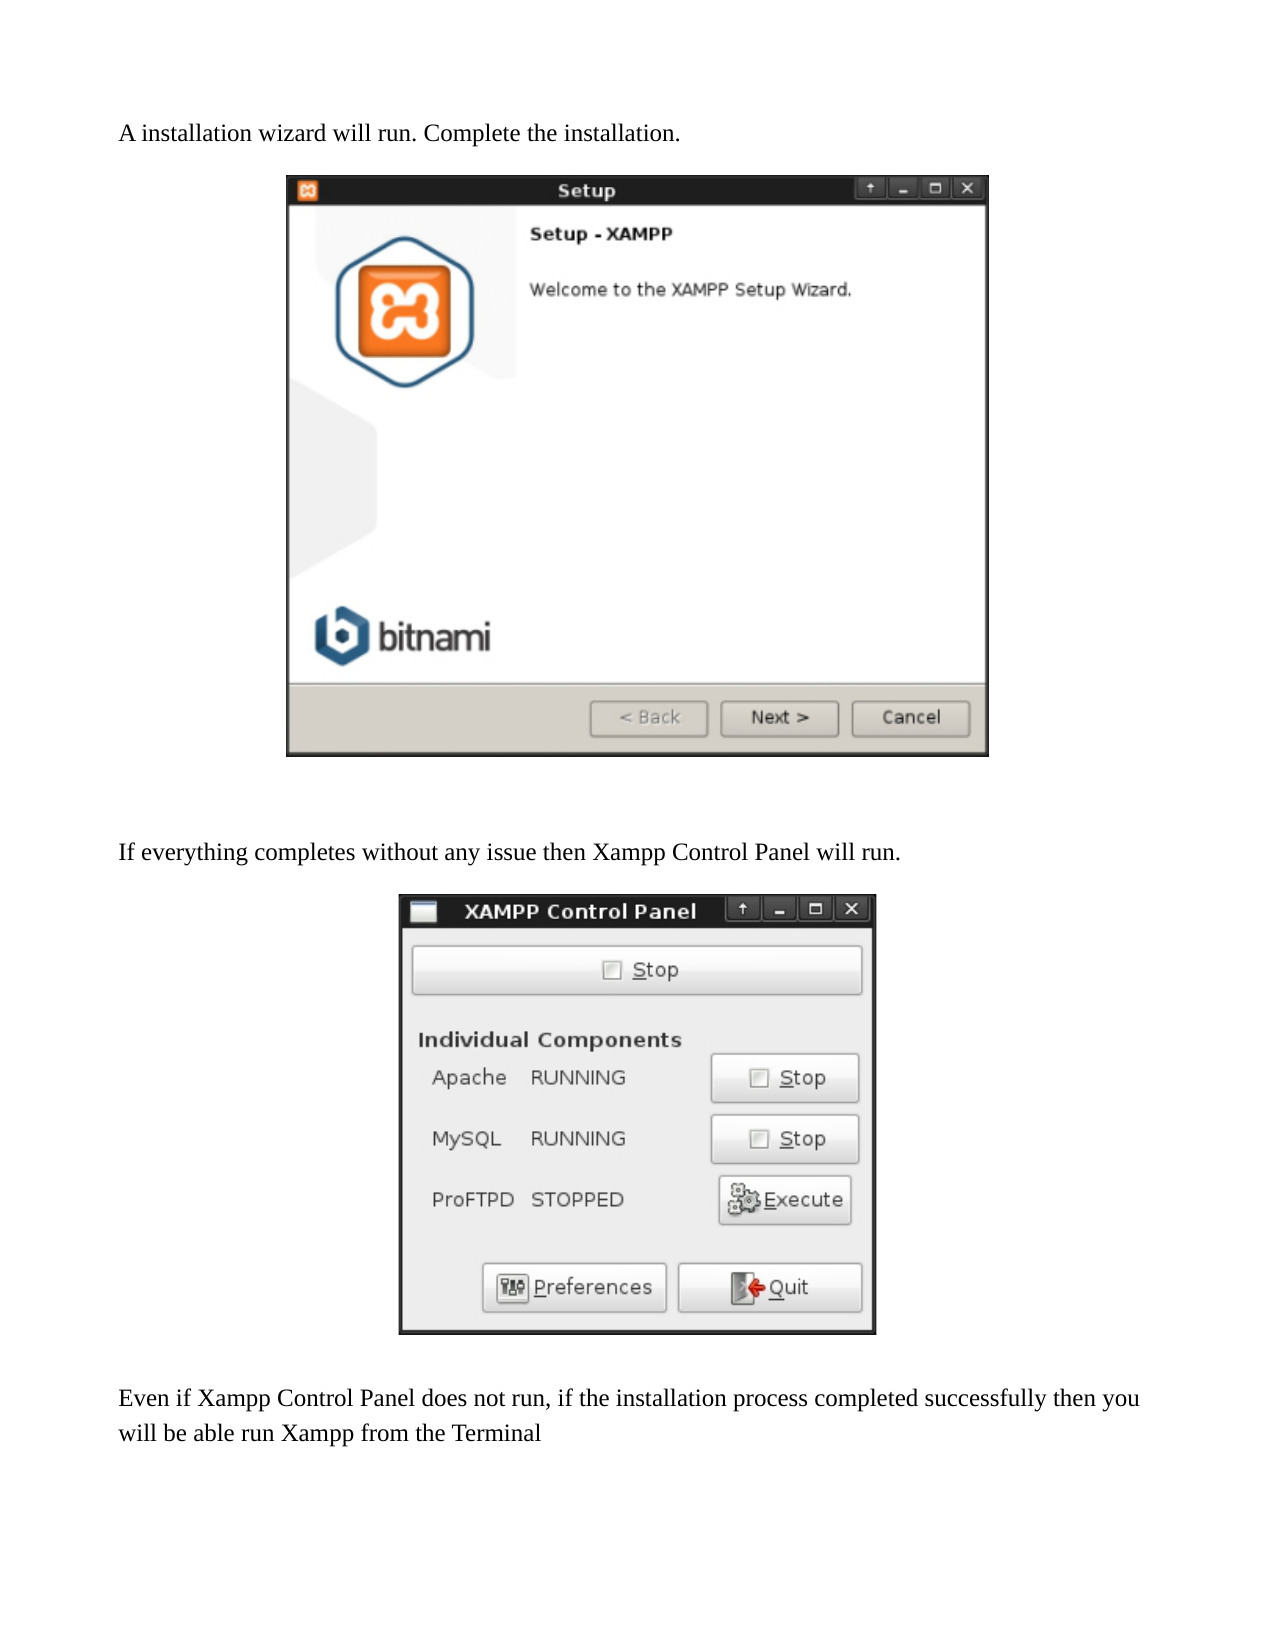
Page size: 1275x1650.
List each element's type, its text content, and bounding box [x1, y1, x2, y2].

picture [398, 894, 877, 1335]
picture [286, 175, 989, 757]
text A installation wizard will run. Complete the installation. [118, 118, 1157, 147]
text Even if Xampp Control Panel does not run, if the installation process completed successfully then you will be able run Xampp from the Terminal [118, 1383, 1157, 1446]
text If everything completes without any issue then Xampp Control Panel will run. [118, 837, 1157, 866]
